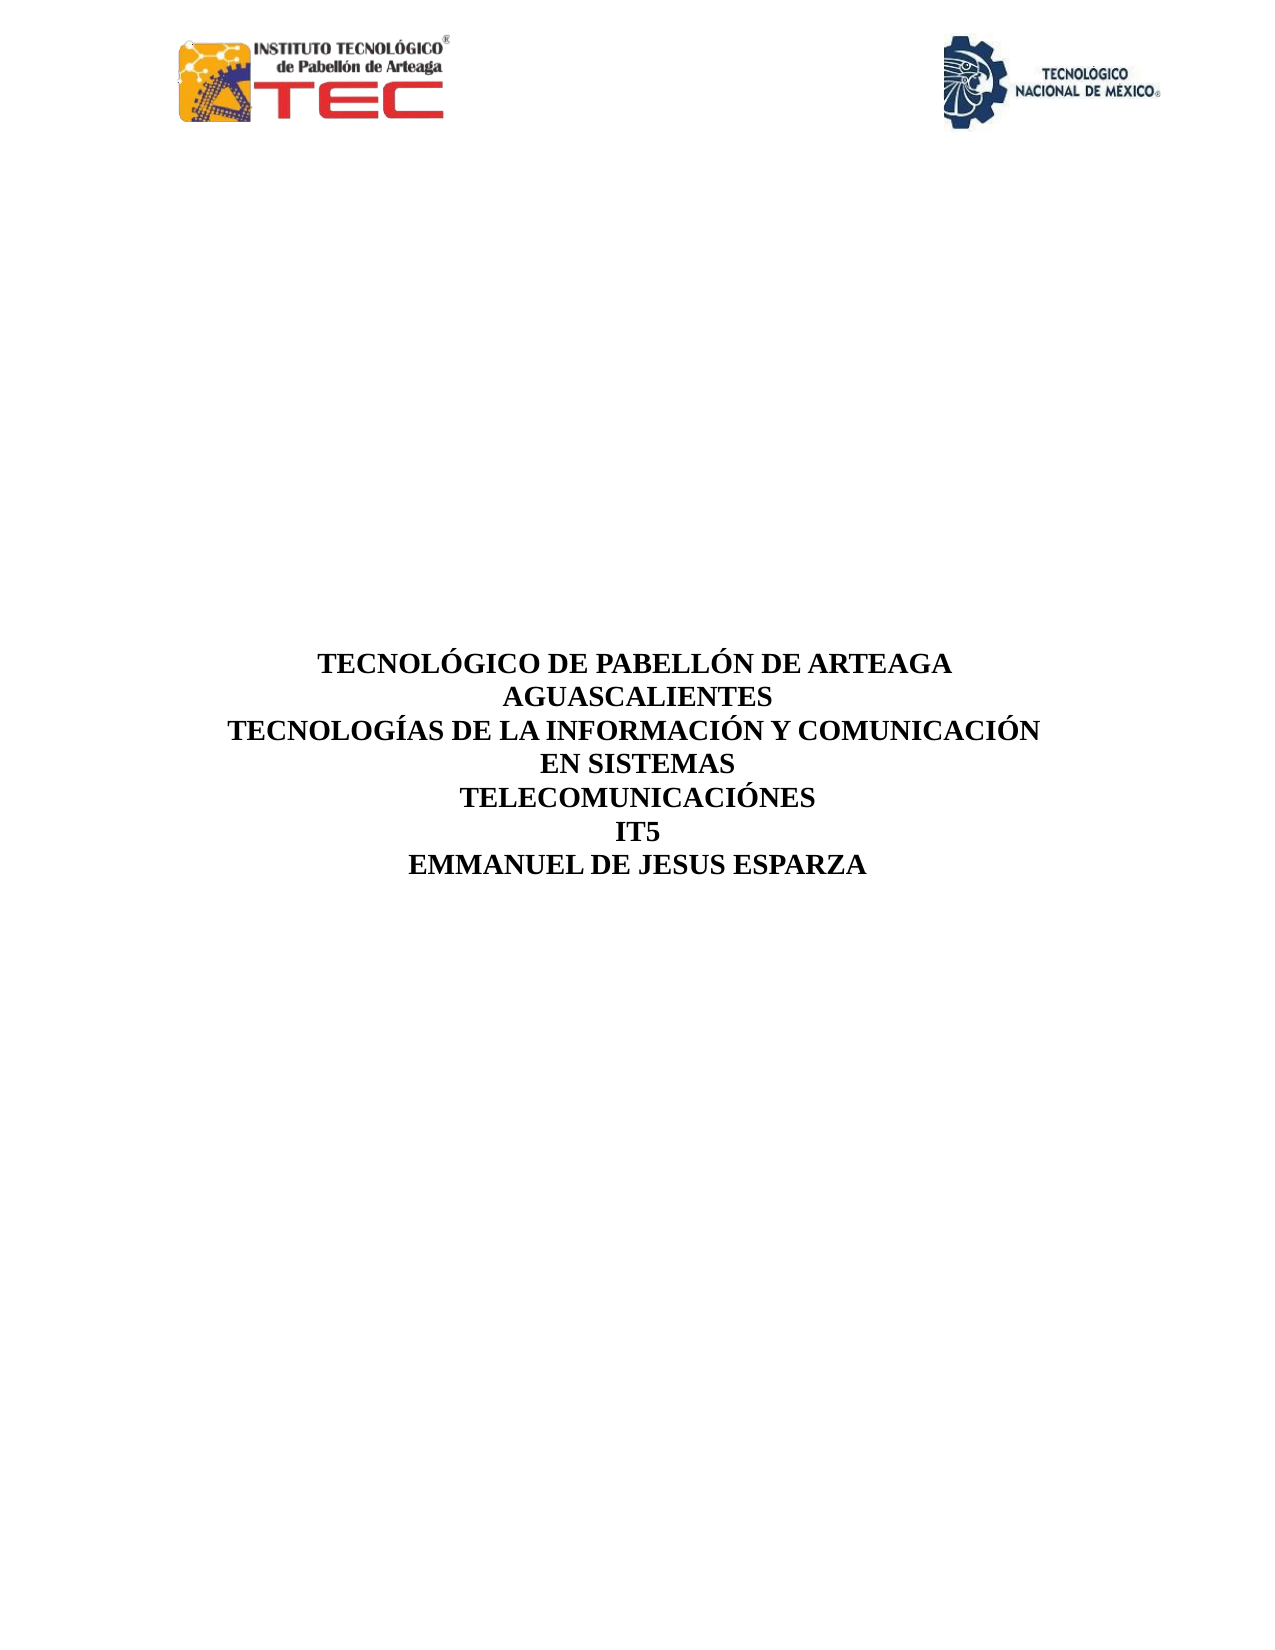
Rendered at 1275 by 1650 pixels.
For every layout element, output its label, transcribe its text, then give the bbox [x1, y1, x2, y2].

text TECNOLOGÍAS DE LA INFORMACIÓN Y COMUNICACIÓN [118, 713, 1157, 747]
text TECNOLÓGICO DE PABELLÓN DE ARTEAGA [118, 646, 1157, 679]
text AGUASCALIENTES [118, 679, 1157, 713]
picture [943, 33, 1161, 132]
text EN SISTEMAS [118, 747, 1157, 780]
picture [177, 34, 450, 122]
text EMMANUEL DE JESUS ESPARZA [118, 847, 1157, 881]
text TELECOMUNICACIÓNES [118, 780, 1157, 814]
text IT5 [118, 814, 1157, 847]
